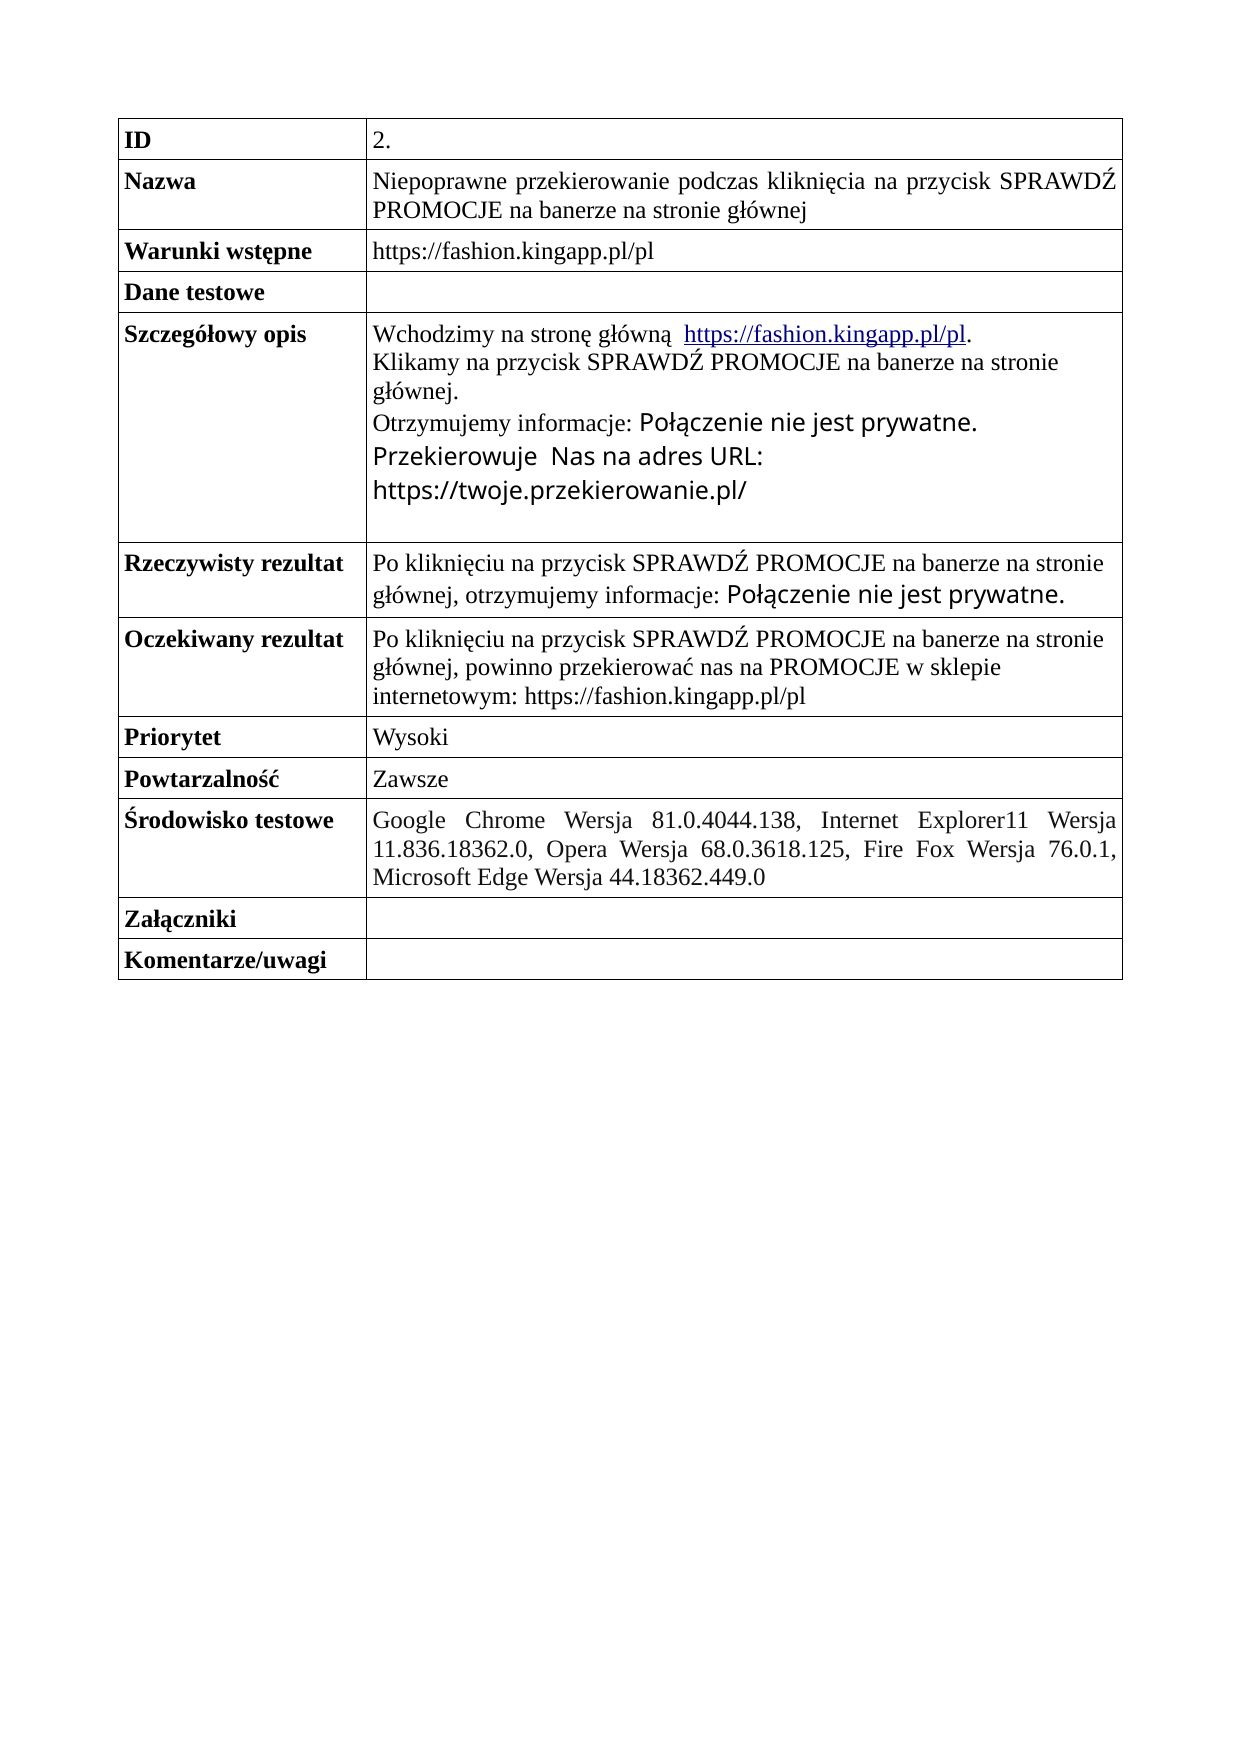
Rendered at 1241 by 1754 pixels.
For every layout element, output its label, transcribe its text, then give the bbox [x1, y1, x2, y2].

table_cell Środowisko testowe [119, 799, 366, 897]
table_cell Po kliknięciu na przycisk SPRAWDŹ PROMOCJE na banerze na stronie głównej, otrzymujemy informacje: Połączenie nie jest prywatne. [367, 543, 1122, 617]
table_cell Niepoprawne przekierowanie podczas kliknięcia na przycisk SPRAWDŹ PROMOCJE na banerze na stronie głównej [367, 160, 1122, 229]
table_cell Dane testowe [119, 272, 366, 312]
table_cell Załączniki [119, 898, 366, 938]
table_header ID [119, 119, 366, 159]
table_cell Oczekiwany rezultat [119, 618, 366, 716]
table_cell Warunki wstępne [119, 230, 366, 271]
table_cell https://fashion.kingapp.pl/pl [367, 230, 1122, 271]
table_cell Google Chrome Wersja 81.0.4044.138, Internet Explorer11 Wersja 11.836.18362.0, Opera Wersja 68.0.3618.125, Fire Fox Wersja 76.0.1, Microsoft Edge Wersja 44.18362.449.0 [367, 799, 1122, 897]
table_cell Po kliknięciu na przycisk SPRAWDŹ PROMOCJE na banerze na stronie głównej, powinno przekierować nas na PROMOCJE w sklepie internetowym: https://fashion.kingapp.pl/pl [367, 618, 1122, 716]
table_cell [367, 272, 1122, 312]
table_cell [367, 939, 1122, 979]
table_cell Powtarzalność [119, 758, 366, 798]
table_cell [367, 898, 1122, 938]
table_header 2. [367, 119, 1122, 159]
table_cell Zawsze [367, 758, 1122, 798]
table_cell Rzeczywisty rezultat [119, 543, 366, 617]
table_cell Szczegółowy opis [119, 313, 366, 542]
table_cell Priorytet [119, 717, 366, 757]
table_cell Wysoki [367, 717, 1122, 757]
table_cell Komentarze/uwagi [119, 939, 366, 979]
table_cell Wchodzimy na stronę główną https://fashion.kingapp.pl/pl. Klikamy na przycisk SPRAWDŹ PROMOCJE na banerze na stronie głównej. Otrzymujemy informacje: Połączenie nie jest prywatne. Przekierowuje Nas na adres URL: https://twoje.przekierowanie.pl/ [367, 313, 1122, 542]
table_cell Nazwa [119, 160, 366, 229]
